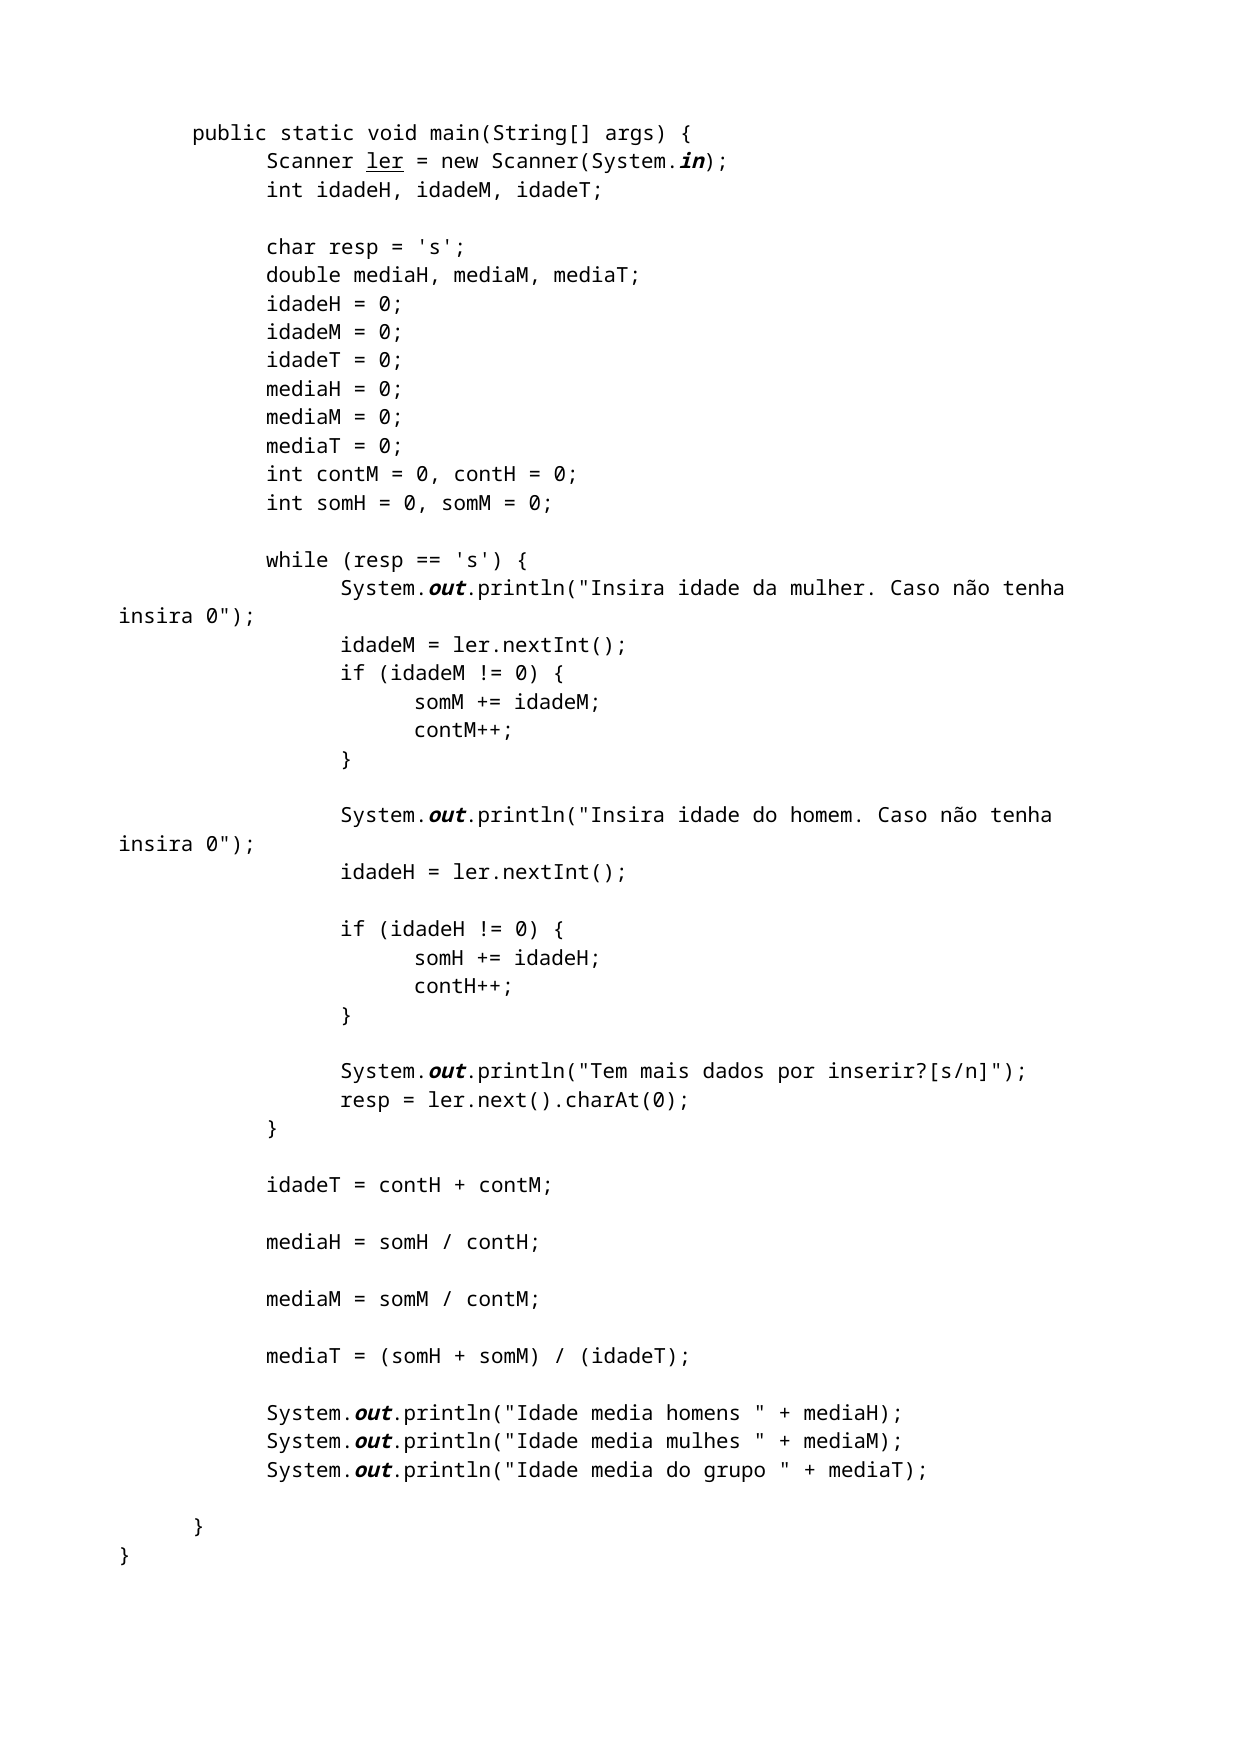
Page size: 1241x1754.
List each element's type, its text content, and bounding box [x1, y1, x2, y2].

text } [118, 1000, 1122, 1028]
text contM++; [118, 715, 1122, 744]
text somH += idadeH; [118, 943, 1122, 971]
text } [118, 744, 1122, 772]
text mediaT = 0; [118, 431, 1122, 459]
text mediaH = somH / contH; [118, 1227, 1122, 1256]
text contH++; [118, 971, 1122, 1000]
text somM += idadeM; [118, 687, 1122, 715]
text char resp = 's'; [118, 232, 1122, 260]
text mediaH = 0; [118, 374, 1122, 402]
text while (resp == 's') { [118, 545, 1122, 573]
text mediaM = somM / contM; [118, 1284, 1122, 1312]
text resp = ler.next().charAt(0); [118, 1085, 1122, 1113]
text } [118, 1540, 1122, 1568]
text idadeM = 0; [118, 317, 1122, 346]
text Scanner ler = new Scanner(System.in); [118, 147, 1122, 175]
text System.out.println("Idade media homens " + mediaH); [118, 1398, 1122, 1426]
text int contM = 0, contH = 0; [118, 459, 1122, 488]
text } [118, 1113, 1122, 1142]
text double mediaH, mediaM, mediaT; [118, 260, 1122, 289]
text mediaM = 0; [118, 402, 1122, 431]
text System.out.println("Insira idade da mulher. Caso não tenha insira 0"); [118, 573, 1122, 630]
text public static void main(String[] args) { [118, 118, 1122, 147]
text int idadeH, idadeM, idadeT; [118, 175, 1122, 203]
text idadeH = ler.nextInt(); [118, 857, 1122, 886]
text idadeH = 0; [118, 289, 1122, 317]
text } [118, 1512, 1122, 1540]
text int somH = 0, somM = 0; [118, 488, 1122, 516]
text mediaT = (somH + somM) / (idadeT); [118, 1341, 1122, 1369]
text idadeT = contH + contM; [118, 1170, 1122, 1199]
text System.out.println("Idade media mulhes " + mediaM); [118, 1426, 1122, 1455]
text System.out.println("Tem mais dados por inserir?[s/n]"); [118, 1057, 1122, 1085]
text System.out.println("Idade media do grupo " + mediaT); [118, 1455, 1122, 1483]
text if (idadeM != 0) { [118, 658, 1122, 687]
text idadeM = ler.nextInt(); [118, 630, 1122, 658]
text idadeT = 0; [118, 346, 1122, 374]
text System.out.println("Insira idade do homem. Caso não tenha insira 0"); [118, 801, 1122, 857]
text if (idadeH != 0) { [118, 914, 1122, 943]
